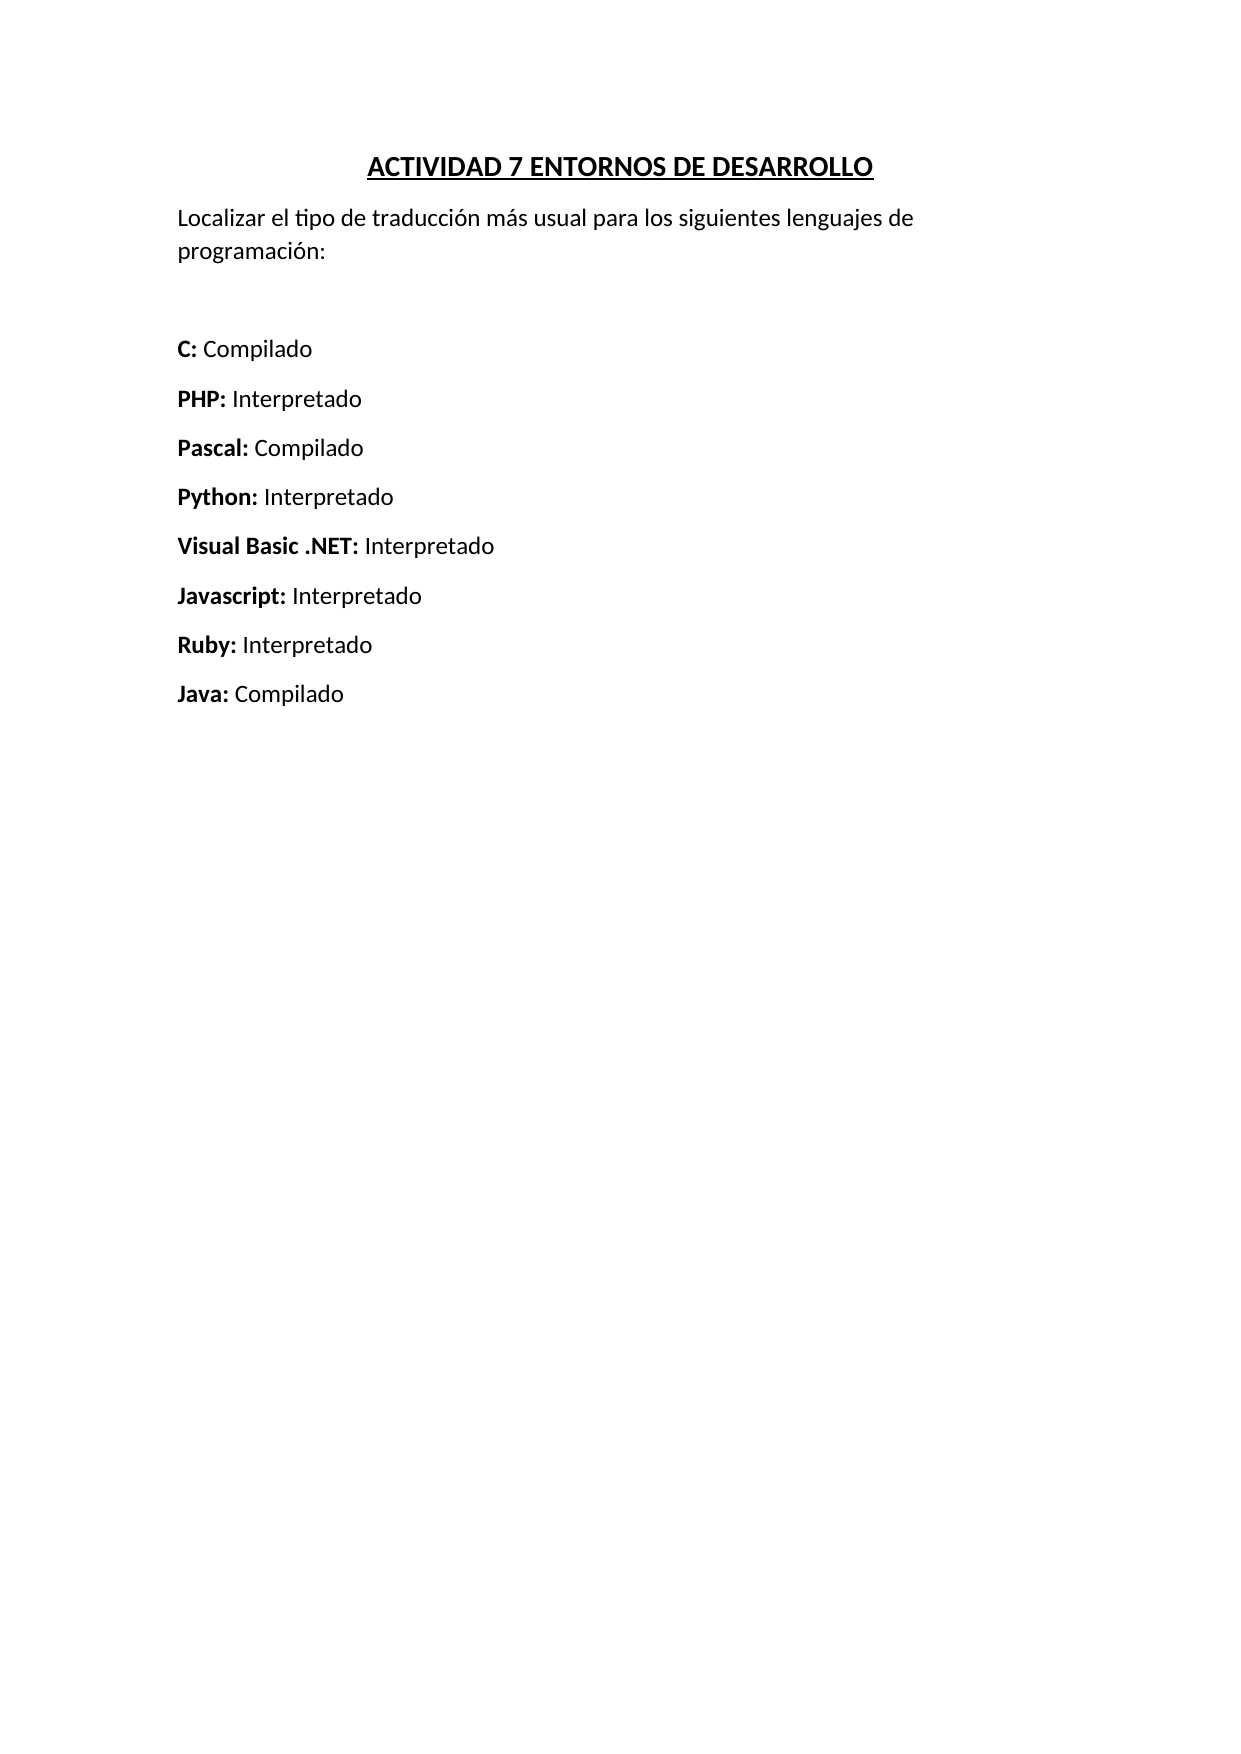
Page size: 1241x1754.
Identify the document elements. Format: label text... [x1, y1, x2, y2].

text Localizar el tipo de traducción más usual para los siguientes lenguajes de programación: [177, 202, 1063, 265]
text C: Compilado [177, 333, 1063, 364]
text Javascript: Interpretado [177, 580, 1063, 610]
text ACTIVIDAD 7 ENTORNOS DE DESARROLLO [177, 148, 1063, 183]
text Java: Compilado [177, 678, 1063, 709]
text Pascal: Compilado [177, 432, 1063, 462]
text Visual Basic .NET: Interpretado [177, 531, 1063, 561]
text Ruby: Interpretado [177, 629, 1063, 659]
text Python: Interpretado [177, 481, 1063, 512]
text PHP: Interpretado [177, 383, 1063, 413]
